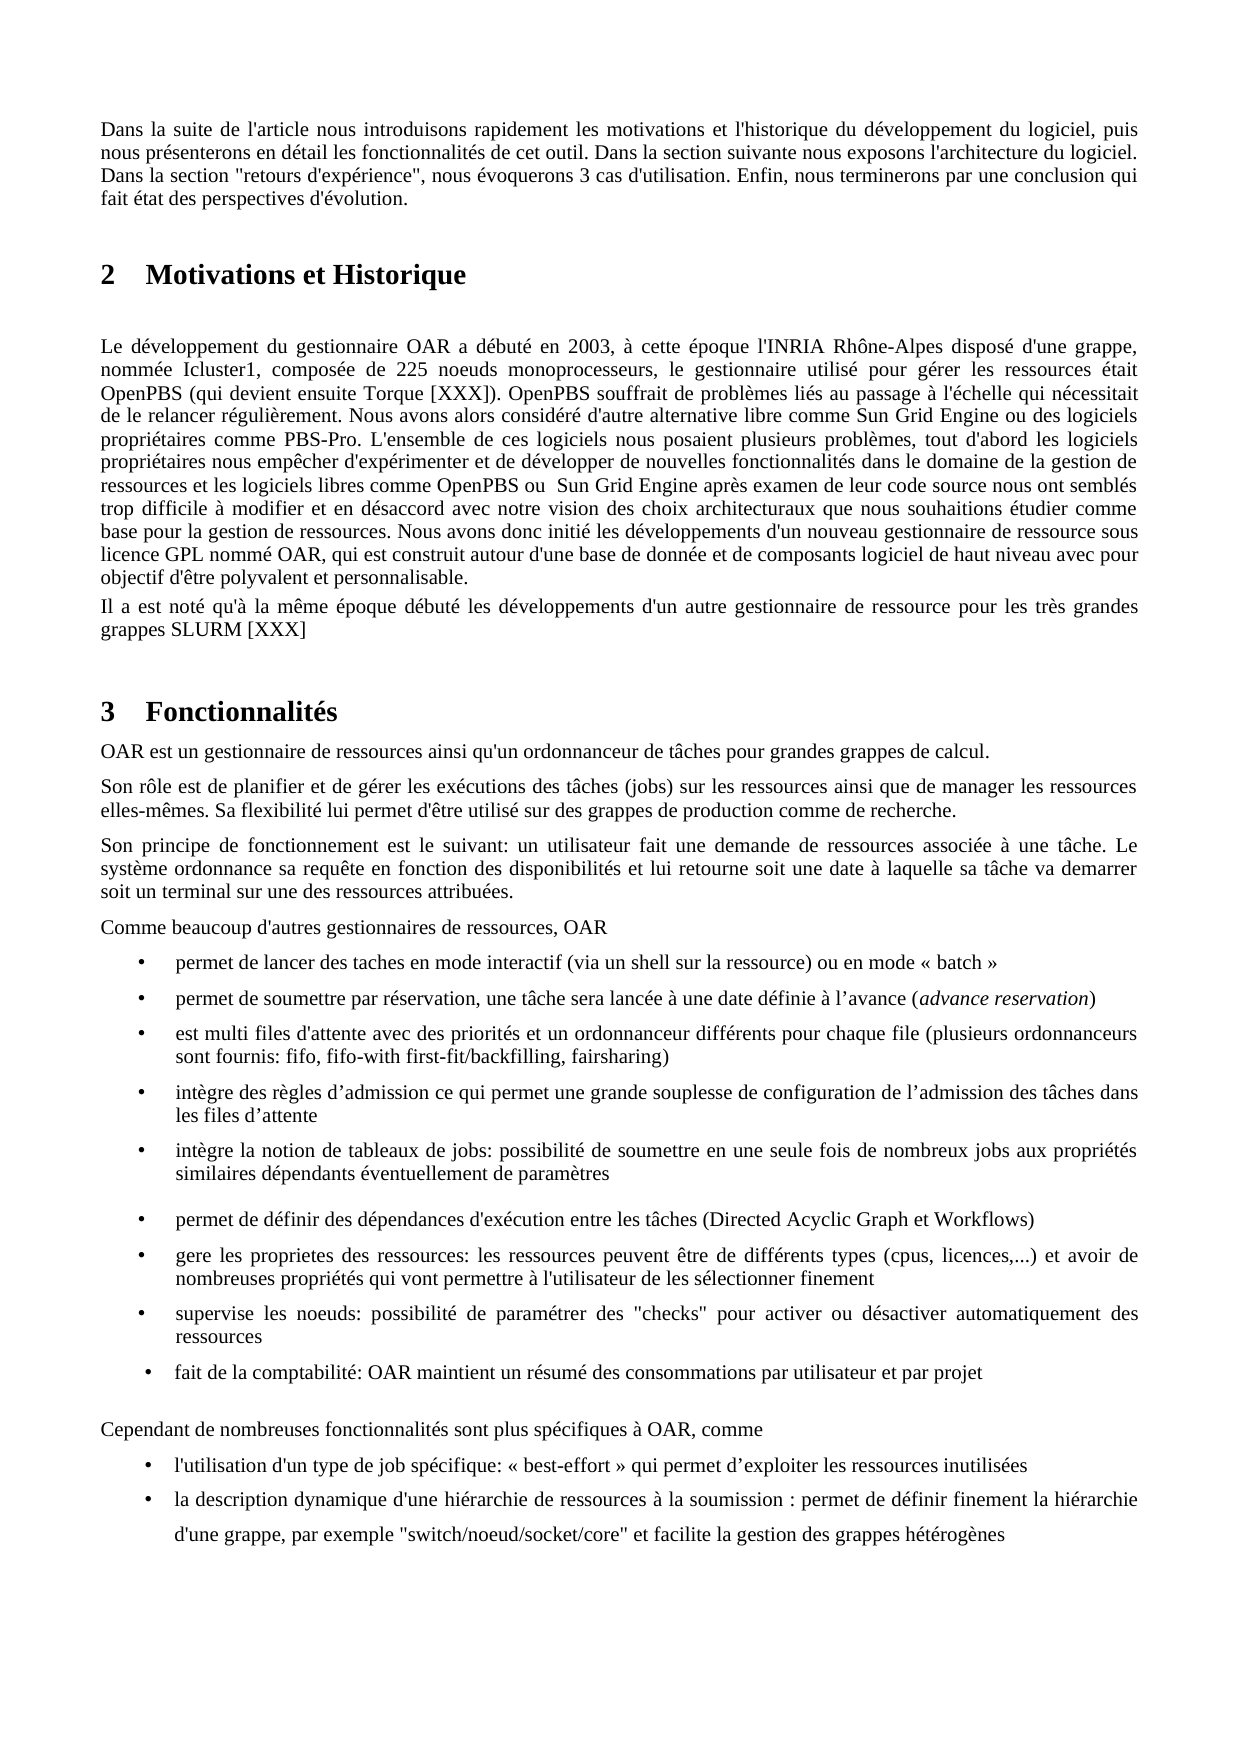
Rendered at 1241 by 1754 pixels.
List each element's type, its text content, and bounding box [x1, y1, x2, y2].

list est multi files d'attente avec des priorités et un ordonnanceur différents pour chaque file (plusieurs ordonnanceurs sont fournis: fifo, fifo-with first-fit/backfilling, fairsharing) [138, 1022, 1140, 1068]
list intègre la notion de tableaux de jobs: possibilité de soumettre en une seule fois de nombreux jobs aux propriétés similaires dépendants éventuellement de paramètres [138, 1139, 1140, 1185]
text Cependant de nombreuses fonctionnalités sont plus spécifiques à OAR, comme [100, 1418, 1140, 1441]
list gere les proprietes des ressources: les ressources peuvent être de différents types (cpus, licences,...) et avoir de nombreuses propriétés qui vont permettre à l'utilisateur de les sélectionner finement [138, 1244, 1140, 1290]
list permet de soumettre par réservation, une tâche sera lancée à une date définie à l’avance (advance reservation) [138, 987, 1140, 1009]
subtitle Fonctionnalités [100, 695, 1140, 727]
text Le développement du gestionnaire OAR a débuté en 2003, à cette époque l'INRIA Rhône-Alpes disposé d'une grappe, nommée Icluster1, composée de 225 noeuds monoprocesseurs, le gestionnaire utilisé pour gérer les ressources était OpenPBS (qui devient ensuite Torque [XXX]). OpenPBS souffrait de problèmes liés au passage à l'échelle qui nécessitait de le relancer régulièrement. Nous avons alors considéré d'autre alternative libre comme Sun Grid Engine ou des logiciels propriétaires comme PBS-Pro. L'ensemble de ces logiciels nous posaient plusieurs problèmes, tout d'abord les logiciels propriétaires nous empêcher d'expérimenter et de développer de nouvelles fonctionnalités dans le domaine de la gestion de ressources et les logiciels libres comme OpenPBS ou Sun Grid Engine après examen de leur code source nous ont semblés trop difficile à modifier et en désaccord avec notre vision des choix architecturaux que nous souhaitions étudier comme base pour la gestion de ressources. Nous avons donc initié les développements d'un nouveau gestionnaire de ressource sous licence GPL nommé OAR, qui est construit autour d'une base de donnée et de composants logiciel de haut niveau avec pour objectif d'être polyvalent et personnalisable. [100, 335, 1140, 588]
list supervise les noeuds: possibilité de paramétrer des "checks" pour activer ou désactiver automatiquement des ressources [138, 1302, 1140, 1348]
text Dans la suite de l'article nous introduisons rapidement les motivations et l'historique du développement du logiciel, puis nous présenterons en détail les fonctionnalités de cet outil. Dans la section suivante nous exposons l'architecture du logiciel. Dans la section "retours d'expérience", nous évoquerons 3 cas d'utilisation. Enfin, nous terminerons par une conclusion qui fait état des perspectives d'évolution. [100, 118, 1140, 233]
list fait de la comptabilité: OAR maintient un résumé des consommations par utilisateur et par projet [144, 1361, 1140, 1384]
text Il a est noté qu'à la même époque débuté les développements d'un autre gestionnaire de ressource pour les très grandes grappes SLURM [XXX] [100, 595, 1140, 641]
list intègre des règles d’admission ce qui permet une grande souplesse de configuration de l’admission des tâches dans les files d’attente [138, 1081, 1140, 1127]
text OAR est un gestionnaire de ressources ainsi qu'un ordonnanceur de tâches pour grandes grappes de calcul. [100, 740, 1140, 763]
list l'utilisation d'un type de job spécifique: « best-effort » qui permet d’exploiter les ressources inutilisées [144, 1454, 1140, 1477]
text Comme beaucoup d'autres gestionnaires de ressources, OAR [100, 916, 1140, 938]
text Son rôle est de planifier et de gérer les exécutions des tâches (jobs) sur les ressources ainsi que de manager les ressources elles-mêmes. Sa flexibilité lui permet d'être utilisé sur des grappes de production comme de recherche. [100, 775, 1140, 821]
list la description dynamique d'une hiérarchie de ressources à la soumission : permet de définir finement la hiérarchie d'une grappe, par exemple "switch/noeud/socket/core" et facilite la gestion des grappes hétérogènes [144, 1488, 1140, 1546]
subtitle Motivations et Historique [100, 258, 1140, 323]
text Son principe de fonctionnement est le suivant: un utilisateur fait une demande de ressources associée à une tâche. Le système ordonnance sa requête en fonction des disponibilités et lui retourne soit une date à laquelle sa tâche va demarrer soit un terminal sur une des ressources attribuées. [100, 834, 1140, 903]
list permet de définir des dépendances d'exécution entre les tâches (Directed Acyclic Graph et Workflows) [138, 1208, 1140, 1231]
list permet de lancer des taches en mode interactif (via un shell sur la ressource) ou en mode « batch » [138, 951, 1140, 974]
